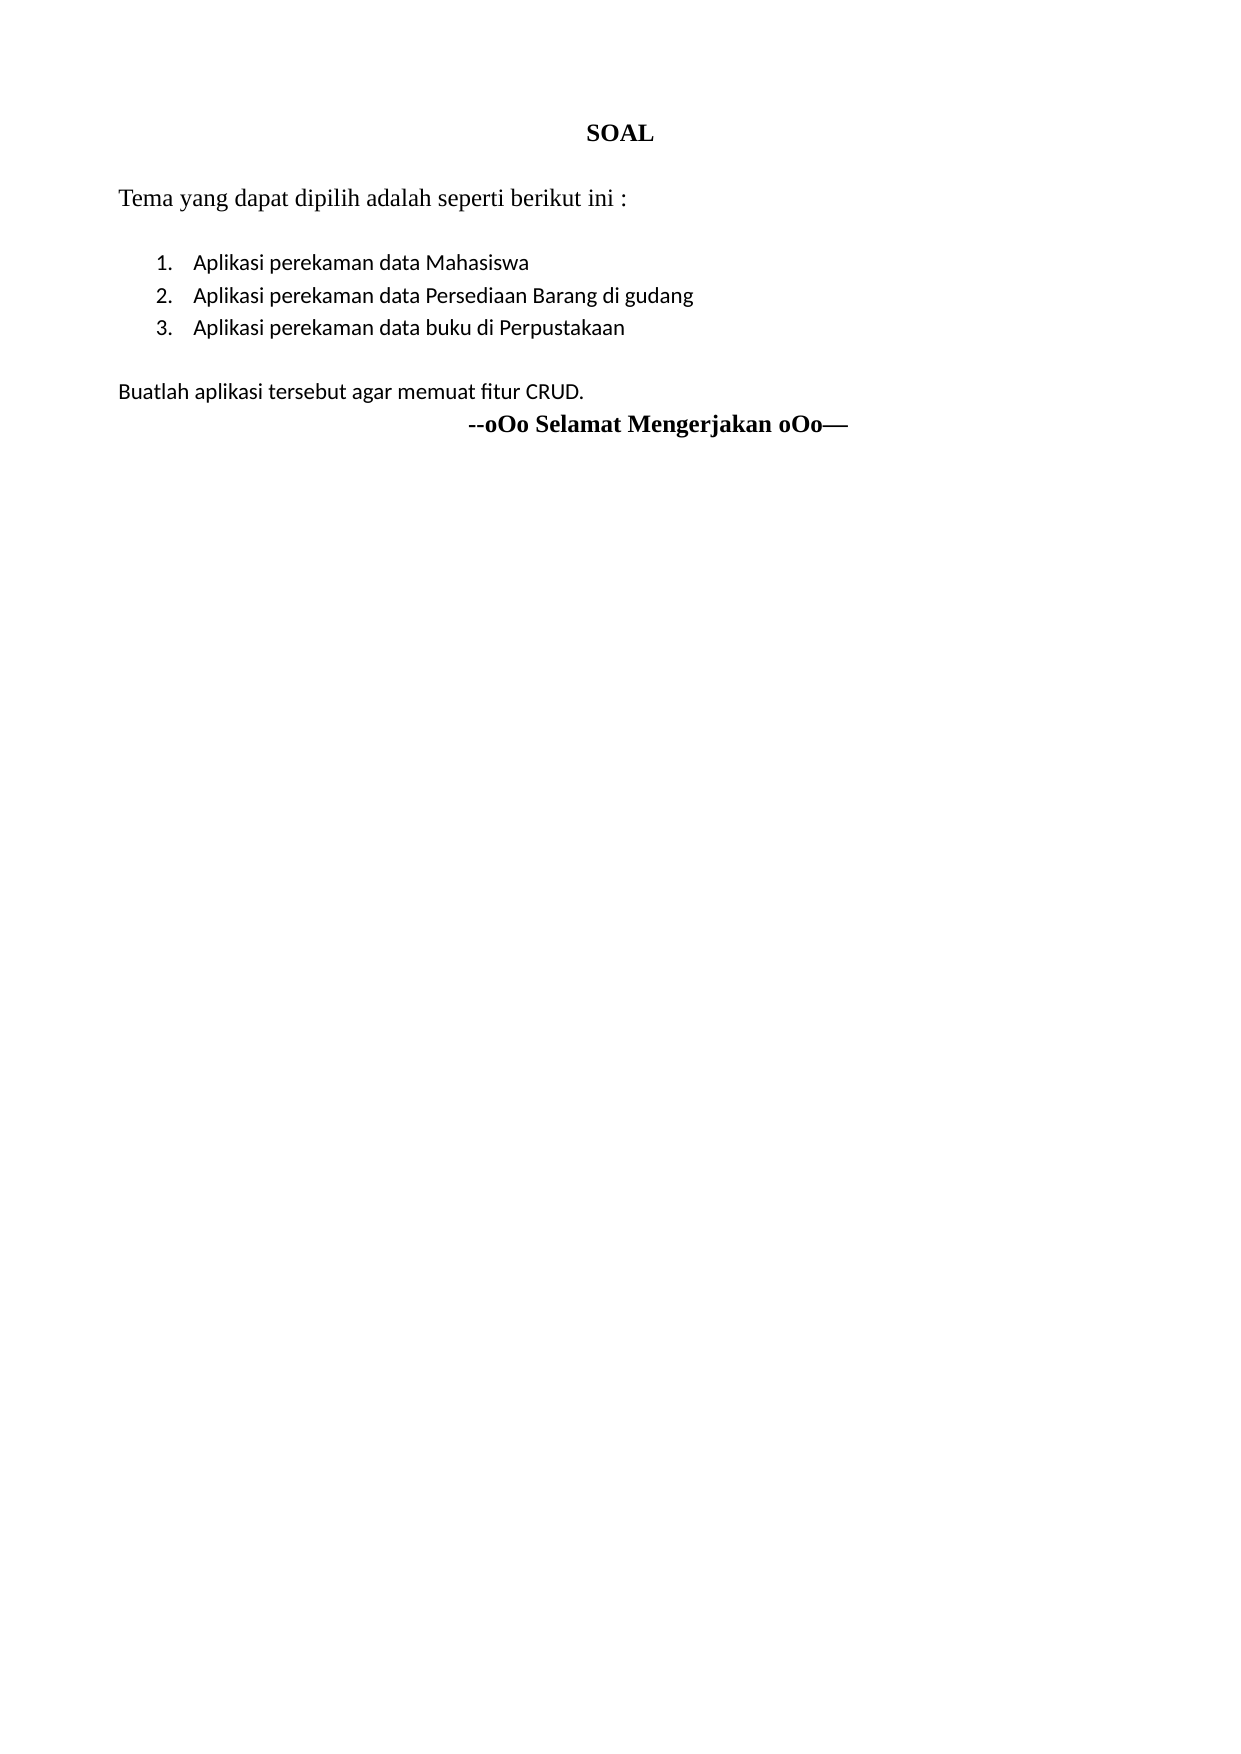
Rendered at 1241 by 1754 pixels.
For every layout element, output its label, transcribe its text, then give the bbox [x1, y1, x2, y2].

list --oOo Selamat Mengerjakan oOo— [193, 409, 1122, 438]
list Tema yang dapat dipilih adalah seperti berikut ini : [118, 183, 1122, 212]
list Buatlah aplikasi tersebut agar memuat fitur CRUD. [118, 377, 1122, 405]
list Aplikasi perekaman data Persediaan Barang di gudang [156, 281, 1122, 309]
list Aplikasi perekaman data buku di Perpustakaan [156, 313, 1122, 341]
list SOAL [118, 118, 1122, 147]
list Aplikasi perekaman data Mahasiswa [156, 248, 1122, 277]
